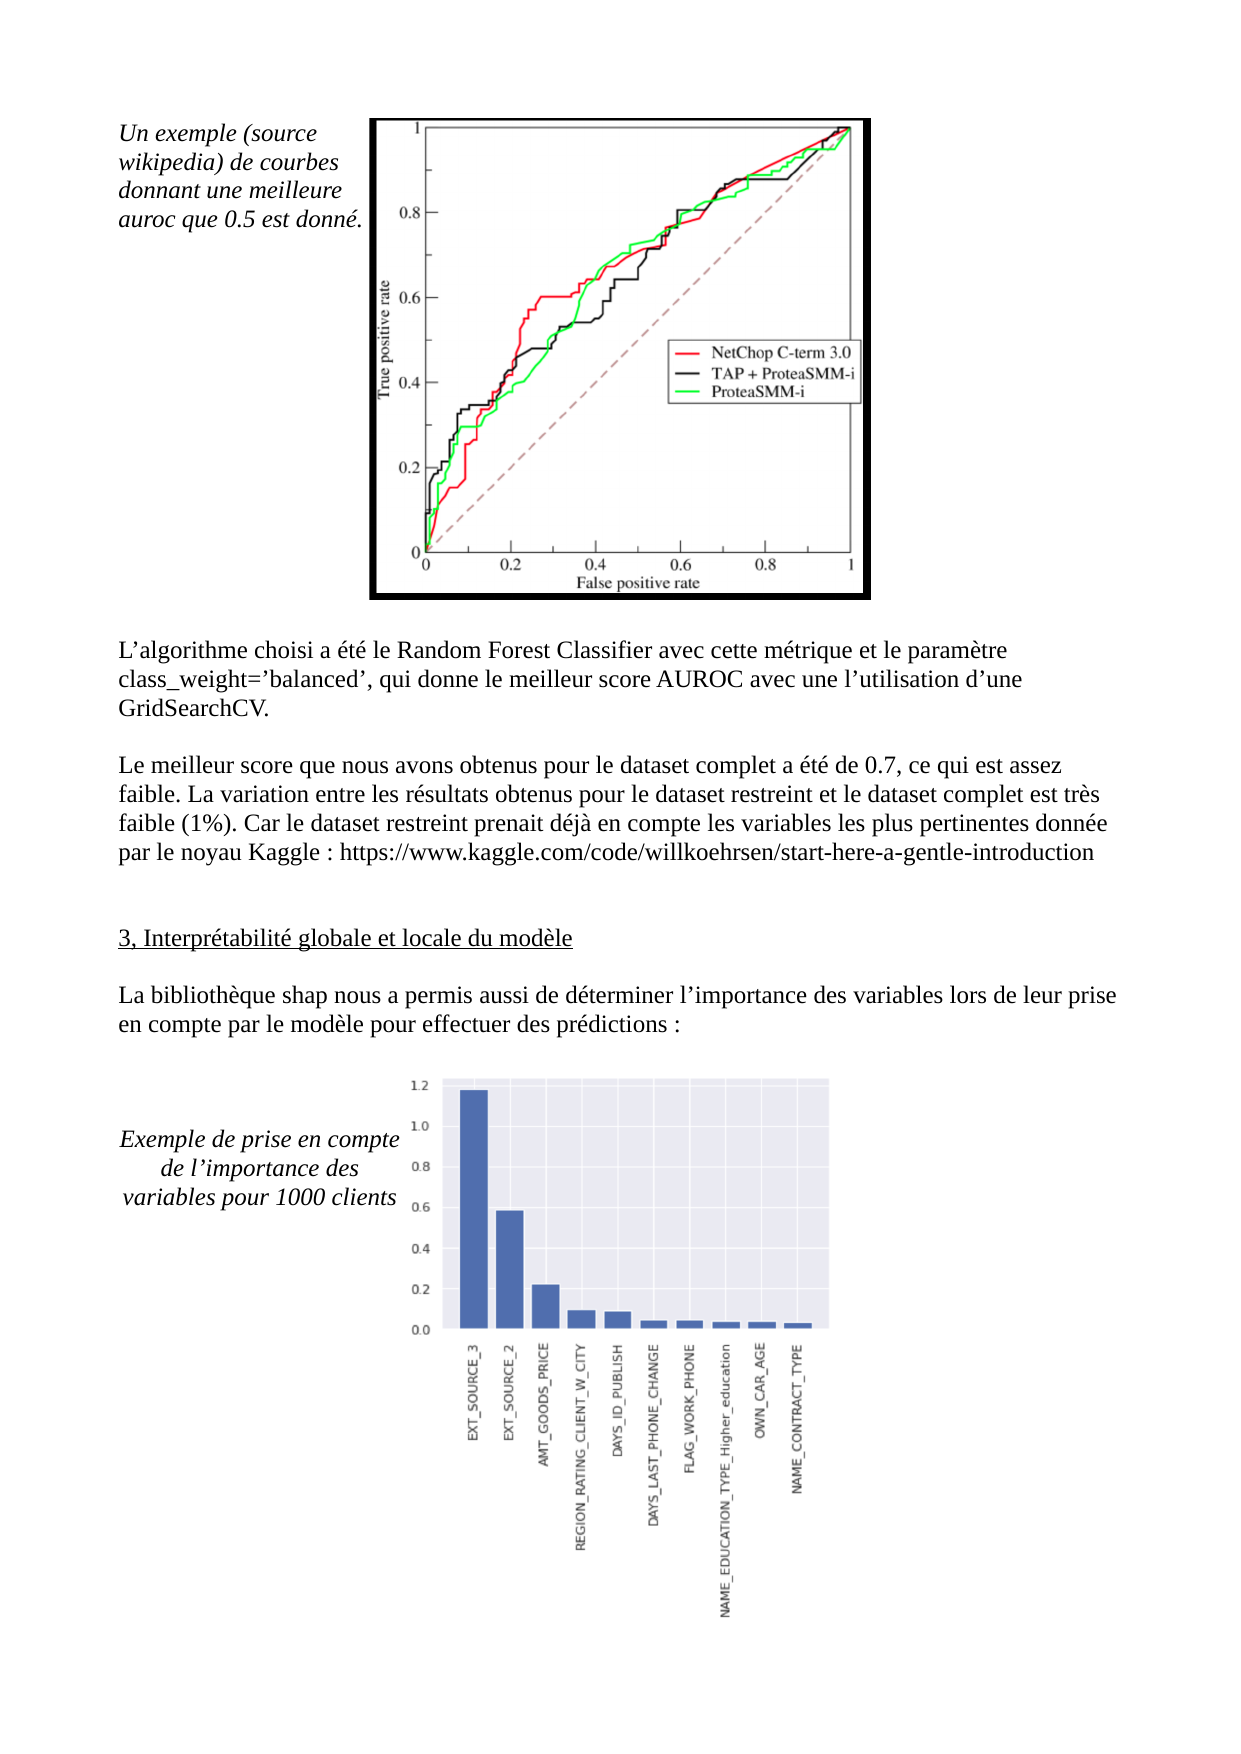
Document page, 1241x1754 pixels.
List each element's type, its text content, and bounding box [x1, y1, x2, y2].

text La bibliothèque shap nous a permis aussi de déterminer l’importance des variables lors de leur prise en compte par le modèle pour effectuer des prédictions : [118, 981, 1122, 1038]
picture [369, 118, 871, 600]
text Le meilleur score que nous avons obtenus pour le dataset complet a été de 0.7, ce qui est assez faible. La variation entre les résultats obtenus pour le dataset restreint et le dataset complet est très faible (1%). Car le dataset restreint prenait déjà en compte les variables les plus pertinentes donnée par le noyau Kaggle : https://www.kaggle.com/code/willkoehrsen/start-here-a-gentle-introduction [118, 751, 1122, 866]
text 3, Interprétabilité globale et locale du modèle [118, 923, 1122, 952]
text L’algorithme choisi a été le Random Forest Classifier avec cette métrique et le paramètre class_weight=’balanced’, qui donne le meilleur score AUROC avec une l’utilisation d’une GridSearchCV. [118, 636, 1122, 722]
text Un exemple (source wikipedia) de courbes donnant une meilleure auroc que 0.5 est donné. [118, 118, 369, 233]
picture [403, 1066, 837, 1629]
text [837, 1124, 1122, 1211]
text Exemple de prise en compte de l’importance des variables pour 1000 clients [118, 1124, 403, 1211]
text [871, 118, 1122, 233]
